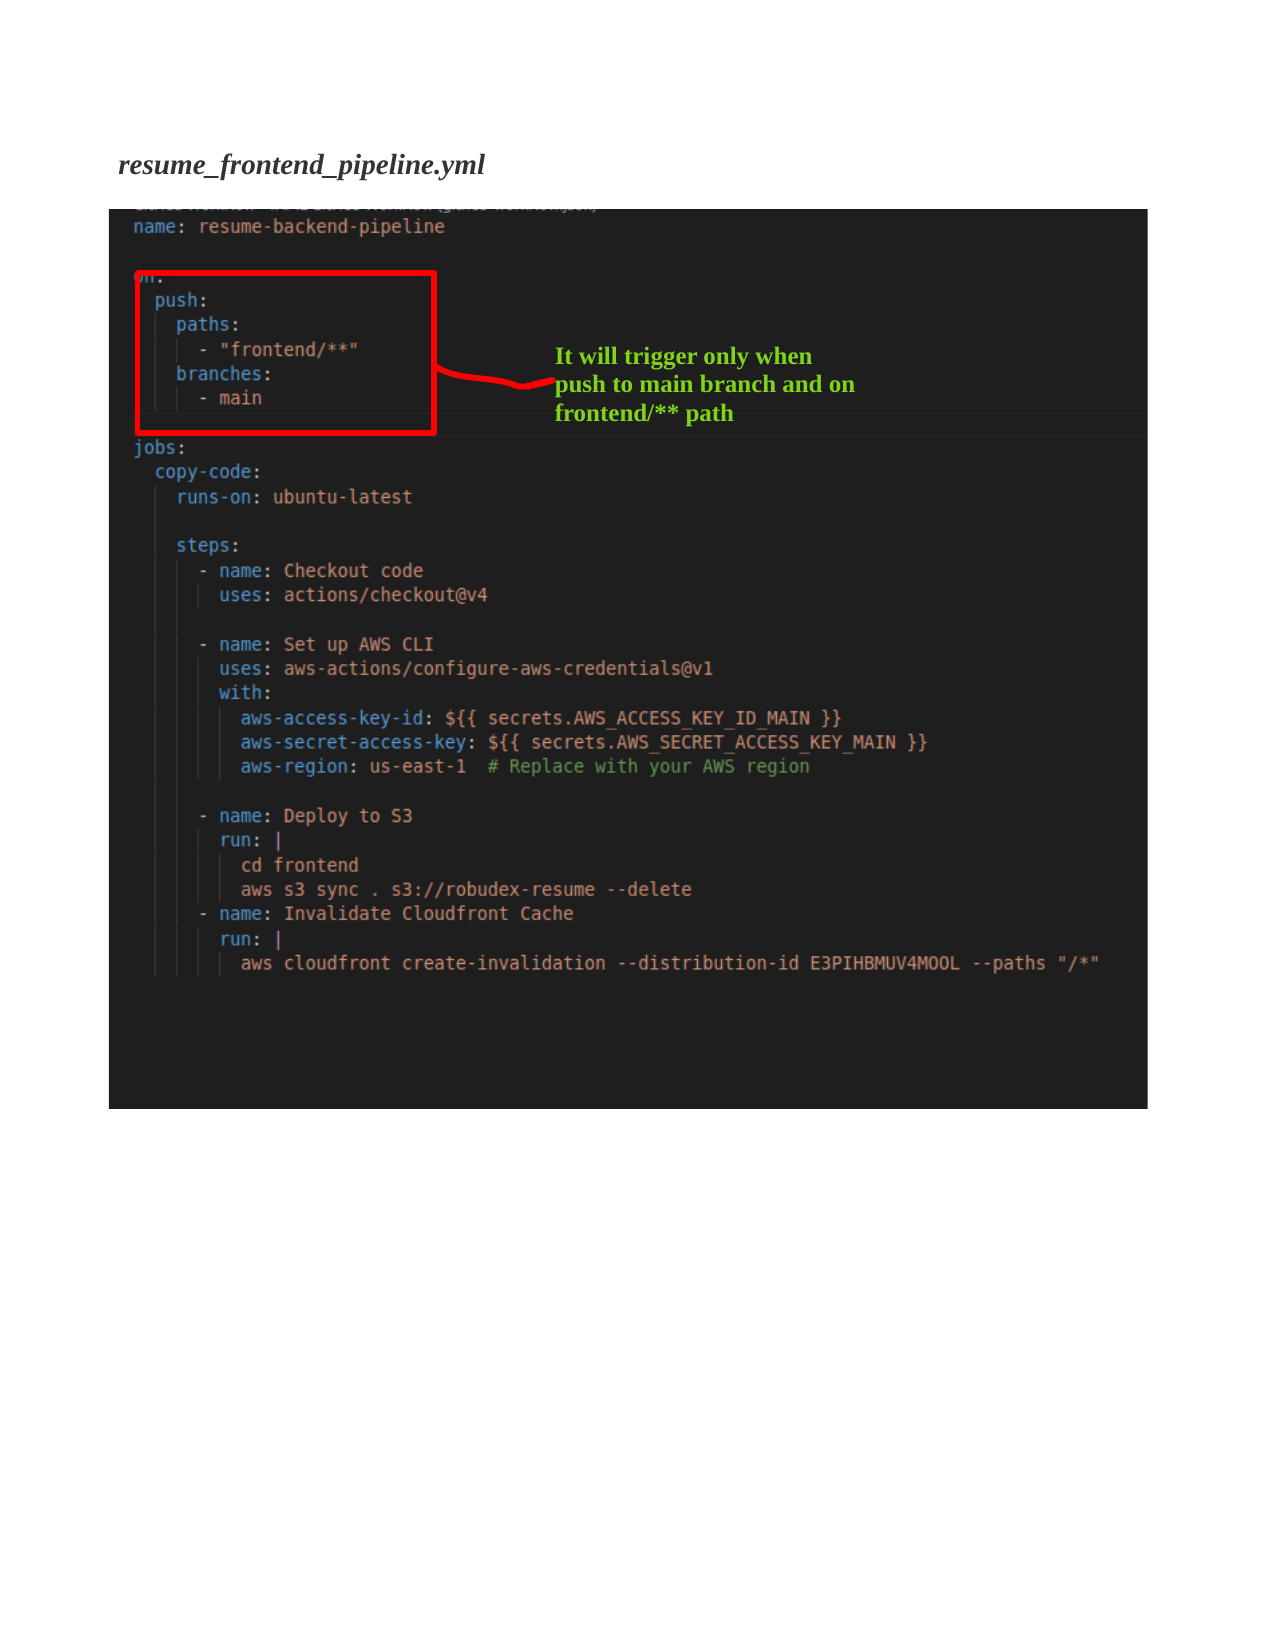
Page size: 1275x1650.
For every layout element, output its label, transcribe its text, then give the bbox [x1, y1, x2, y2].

picture [108, 209, 1148, 1109]
text resume_frontend_pipeline.yml [118, 147, 1157, 180]
